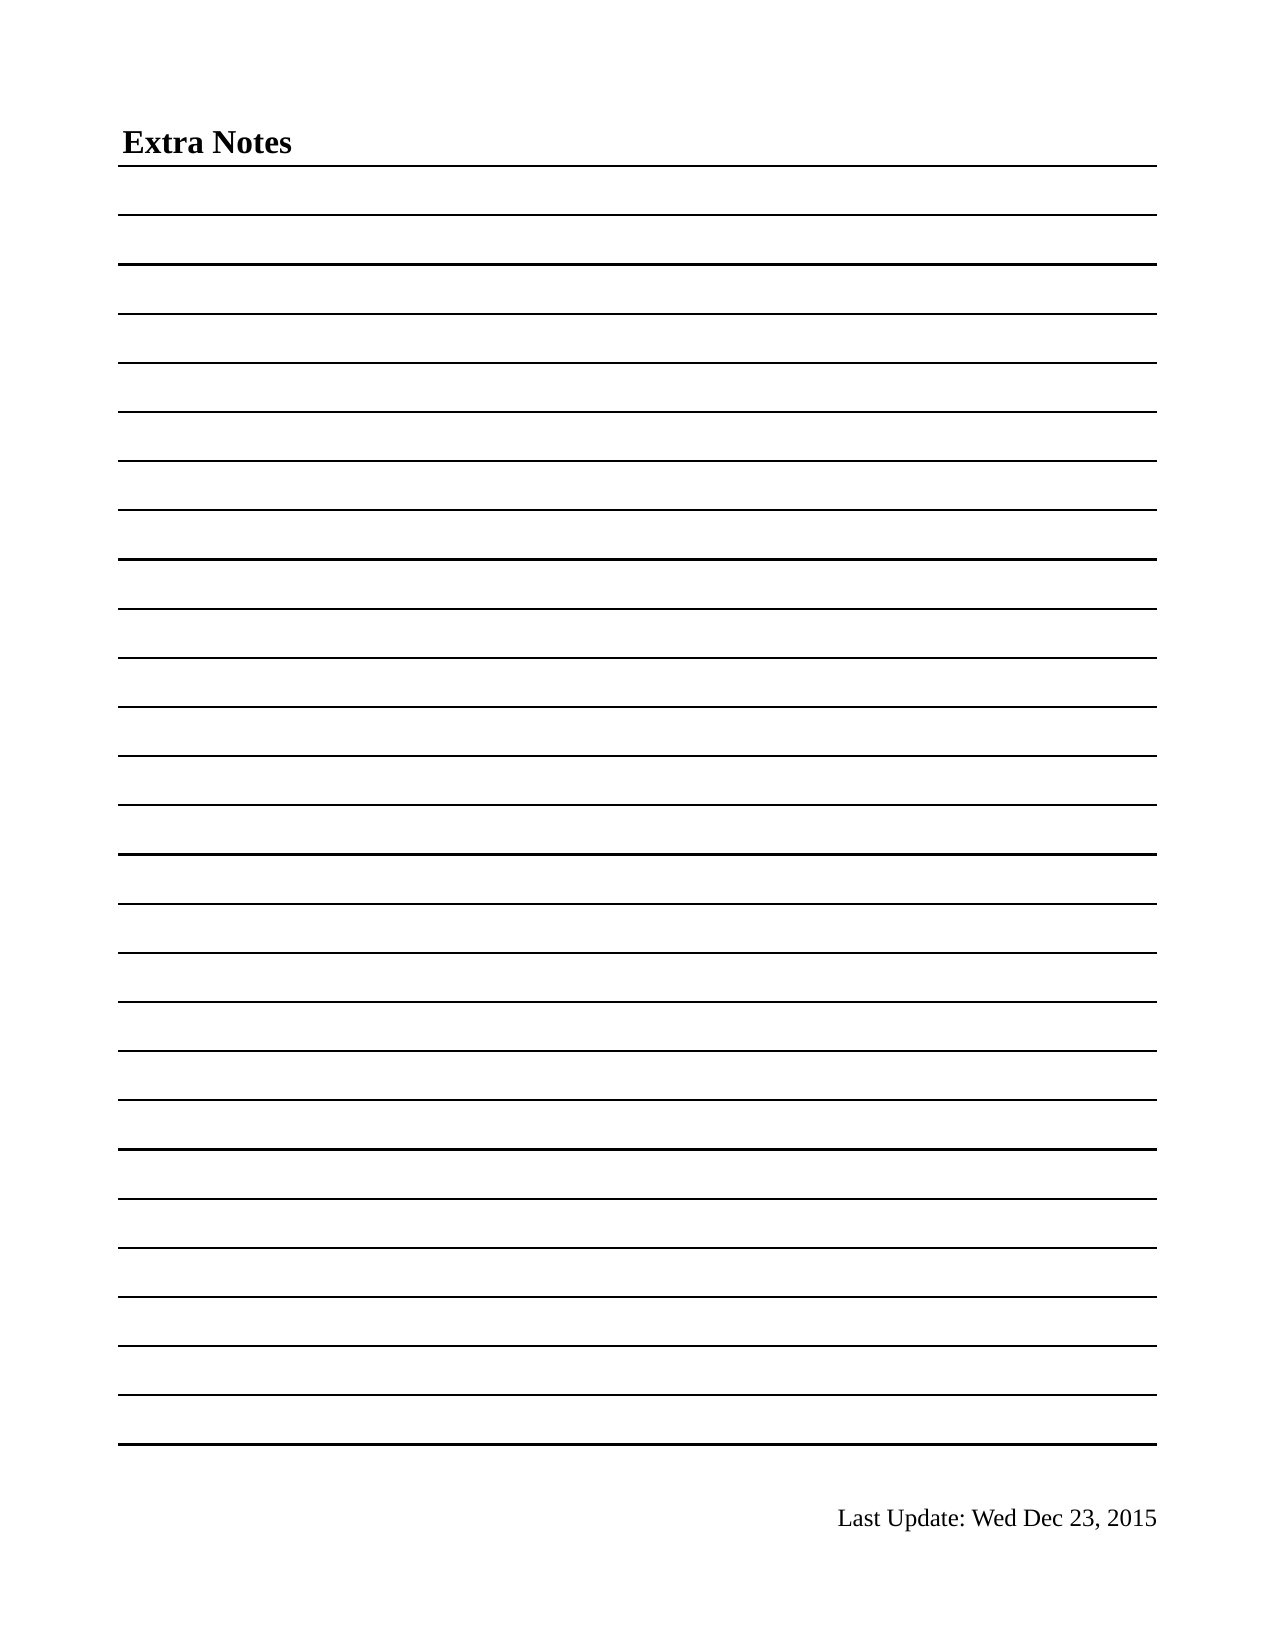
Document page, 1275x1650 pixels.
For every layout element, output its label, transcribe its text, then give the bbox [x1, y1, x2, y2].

text Extra Notes [118, 118, 1157, 165]
